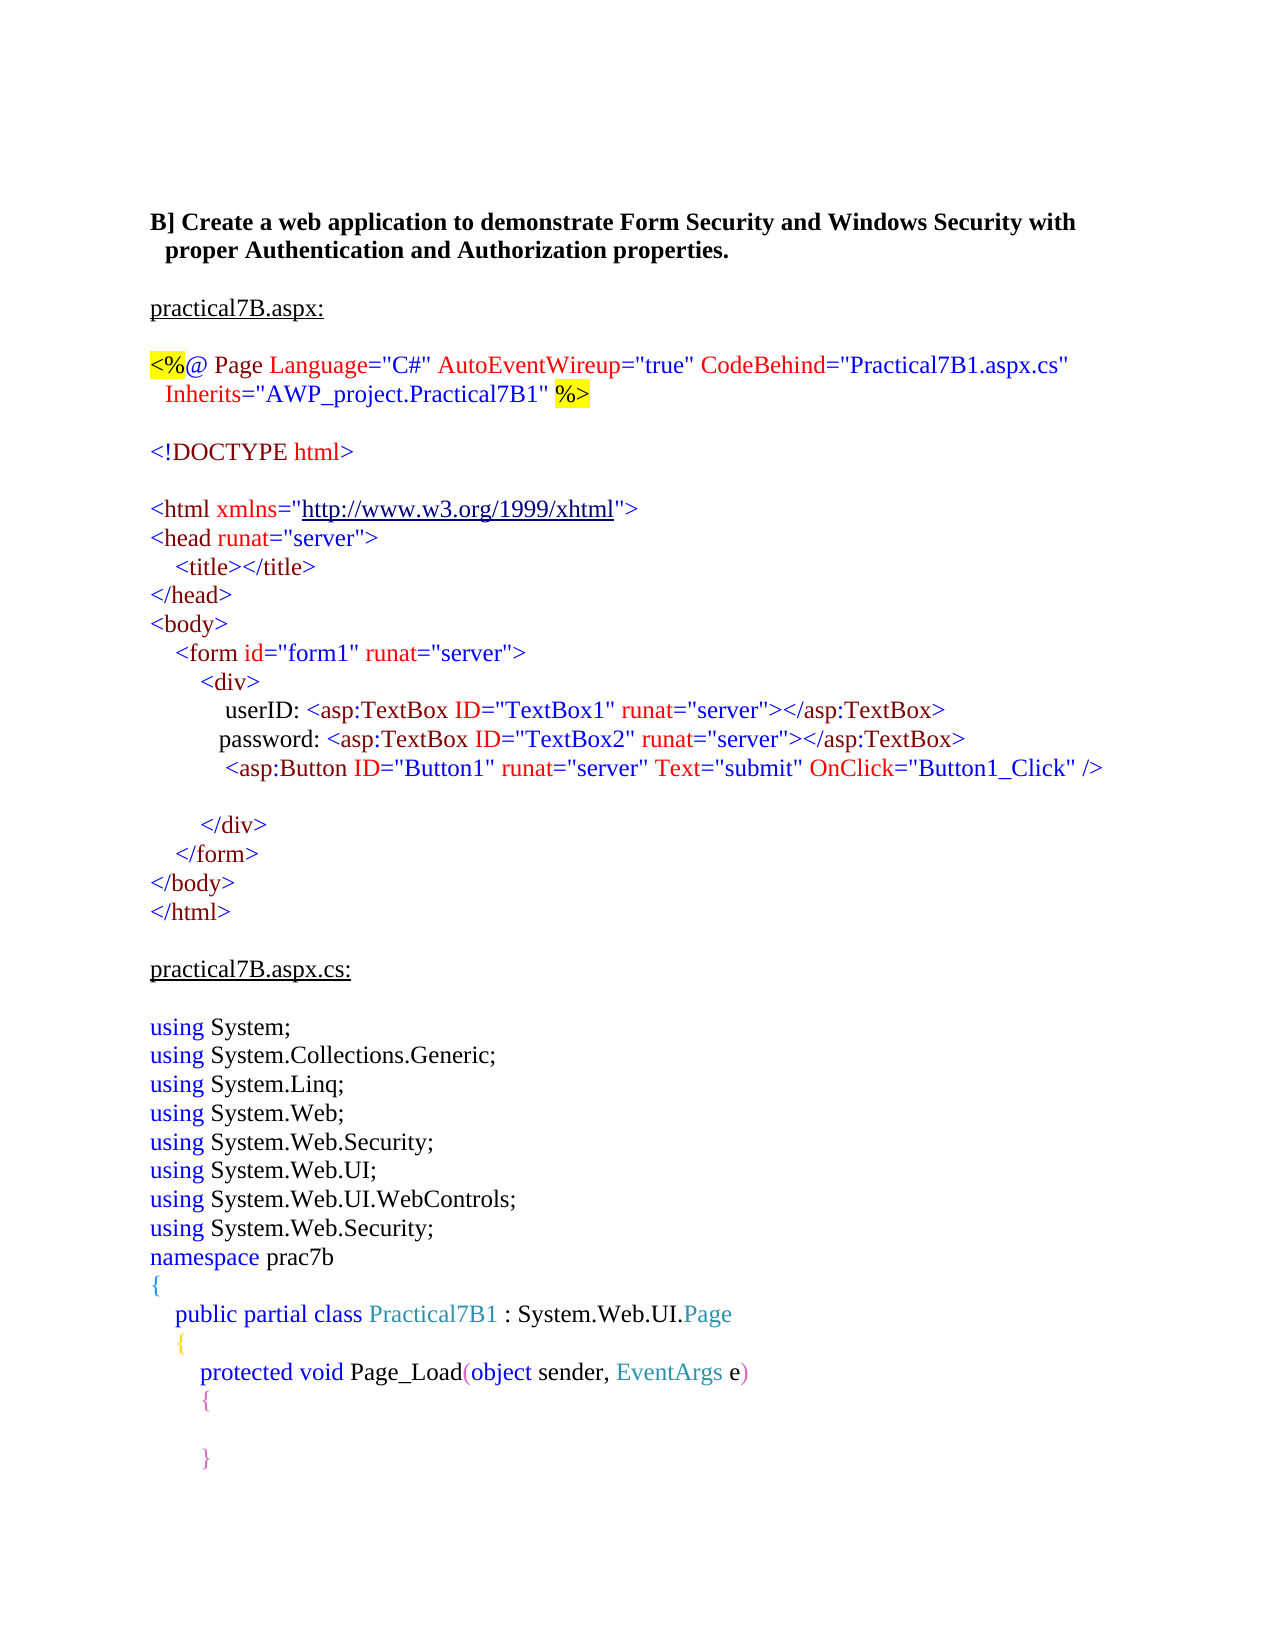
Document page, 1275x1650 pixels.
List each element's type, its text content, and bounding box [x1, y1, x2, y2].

text { [150, 1271, 1125, 1299]
text B] Create a web application to demonstrate Form Security and Windows Security with proper Authentication and Authorization properties. [150, 207, 1125, 264]
text </body> [150, 868, 1125, 897]
text } [150, 1443, 1125, 1472]
text </div> [150, 811, 1125, 839]
text using System.Collections.Generic; [150, 1041, 1125, 1069]
text using System.Web.UI.WebControls; [150, 1184, 1125, 1213]
text </head> [150, 581, 1125, 609]
text using System.Web.UI; [150, 1156, 1125, 1184]
text protected void Page_Load(object sender, EventArgs e) [150, 1357, 1125, 1386]
text <div> [150, 667, 1125, 696]
text using System.Web; [150, 1098, 1125, 1127]
text </form> [150, 839, 1125, 868]
text <head runat="server"> [150, 523, 1125, 552]
text using System.Web.Security; [150, 1213, 1125, 1242]
text public partial class Practical7B1 : System.Web.UI.Page [150, 1299, 1125, 1328]
text <title></title> [150, 552, 1125, 581]
text <asp:Button ID="Button1" runat="server" Text="submit" OnClick="Button1_Click" /> [150, 753, 1125, 782]
text userID: <asp:TextBox ID="TextBox1" runat="server"></asp:TextBox> [150, 696, 1125, 724]
text practical7B.aspx.cs: [150, 954, 1125, 983]
text <%@ Page Language="C#" AutoEventWireup="true" CodeBehind="Practical7B1.aspx.cs" Inherits="AWP_project.Practical7B1" %> [150, 351, 1125, 408]
text using System.Linq; [150, 1069, 1125, 1098]
text using System; [150, 1012, 1125, 1041]
text password: <asp:TextBox ID="TextBox2" runat="server"></asp:TextBox> [150, 724, 1125, 753]
text practical7B.aspx: [150, 293, 1125, 322]
text <!DOCTYPE html> [150, 437, 1125, 466]
text { [150, 1386, 1125, 1414]
text </html> [150, 897, 1125, 926]
text <body> [150, 609, 1125, 638]
text { [150, 1328, 1125, 1357]
text using System.Web.Security; [150, 1127, 1125, 1156]
text <html xmlns="http://www.w3.org/1999/xhtml"> [150, 494, 1125, 523]
text namespace prac7b [150, 1242, 1125, 1271]
text <form id="form1" runat="server"> [150, 638, 1125, 667]
